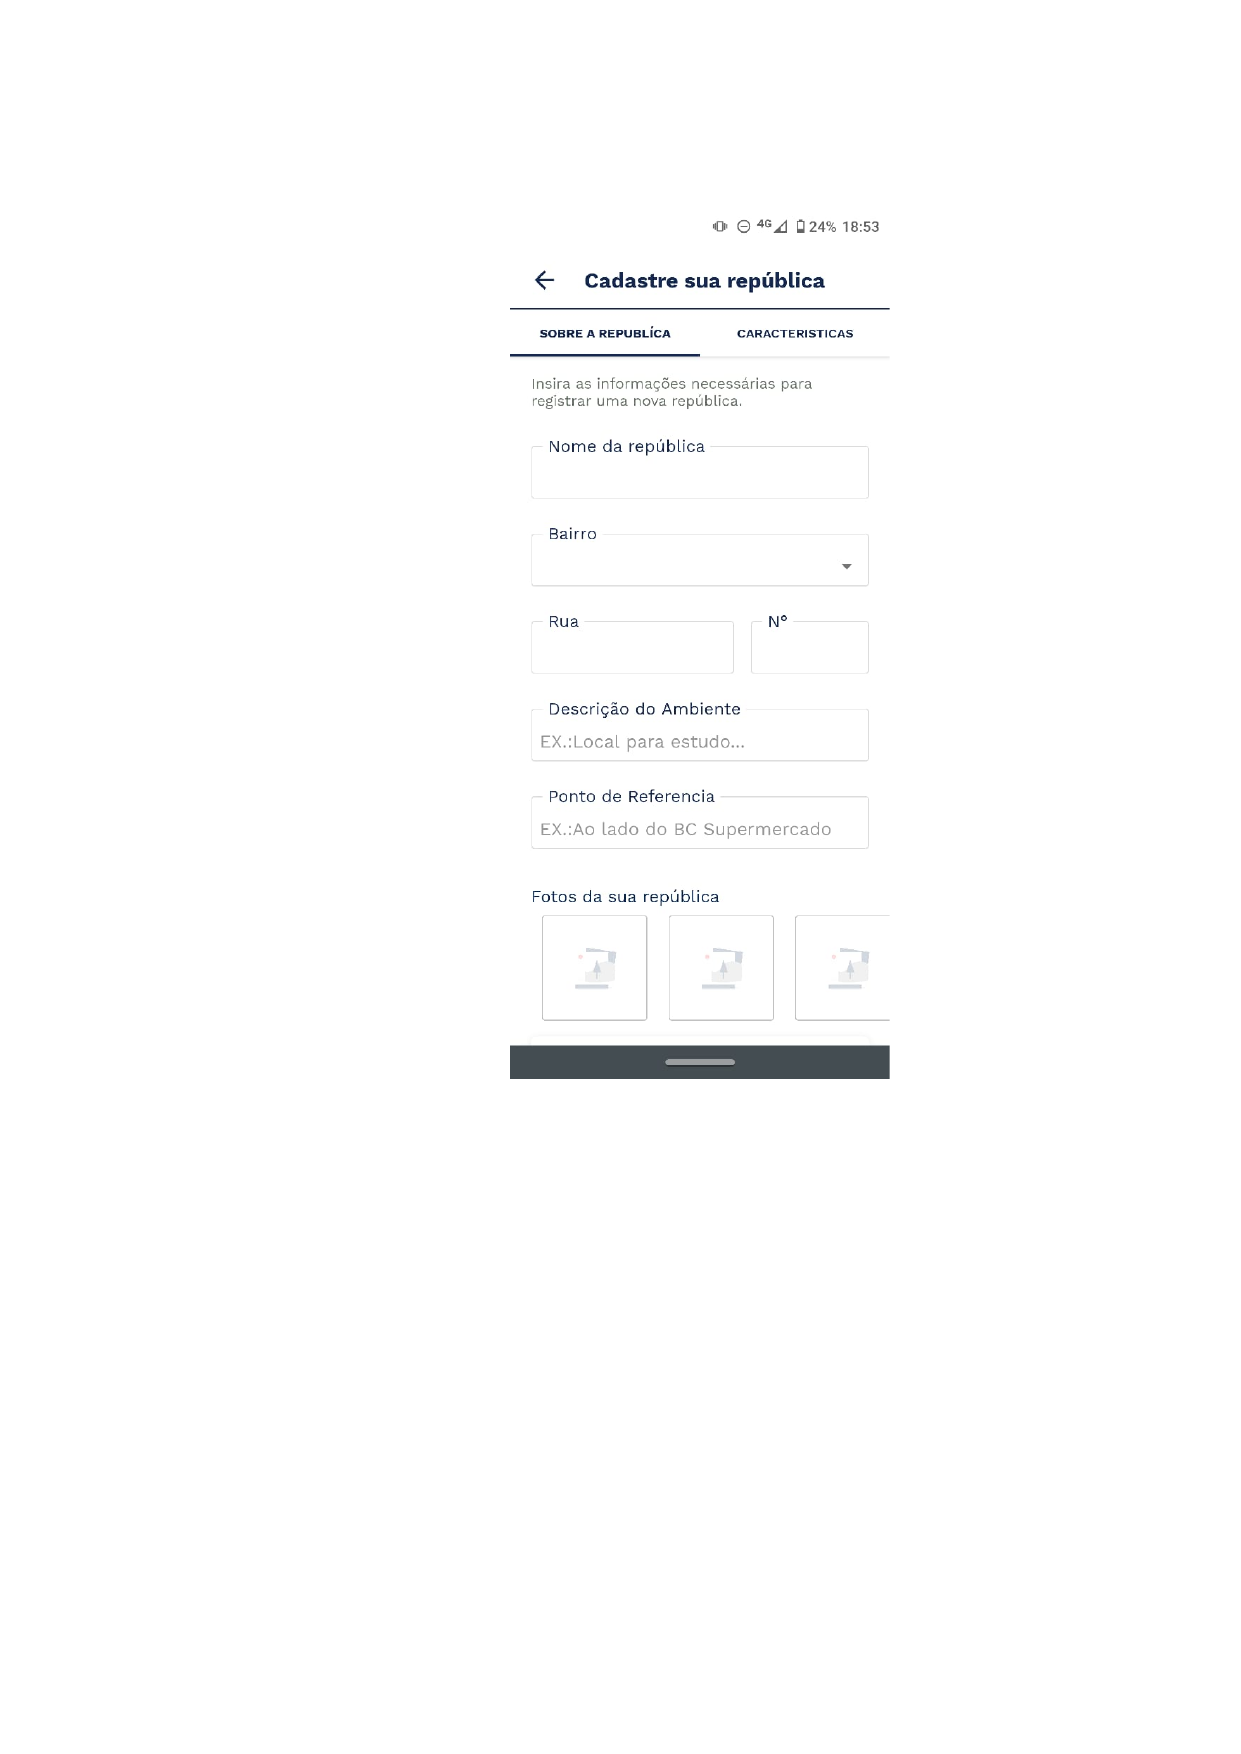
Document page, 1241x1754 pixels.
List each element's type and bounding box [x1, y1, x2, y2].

picture [510, 193, 890, 1079]
